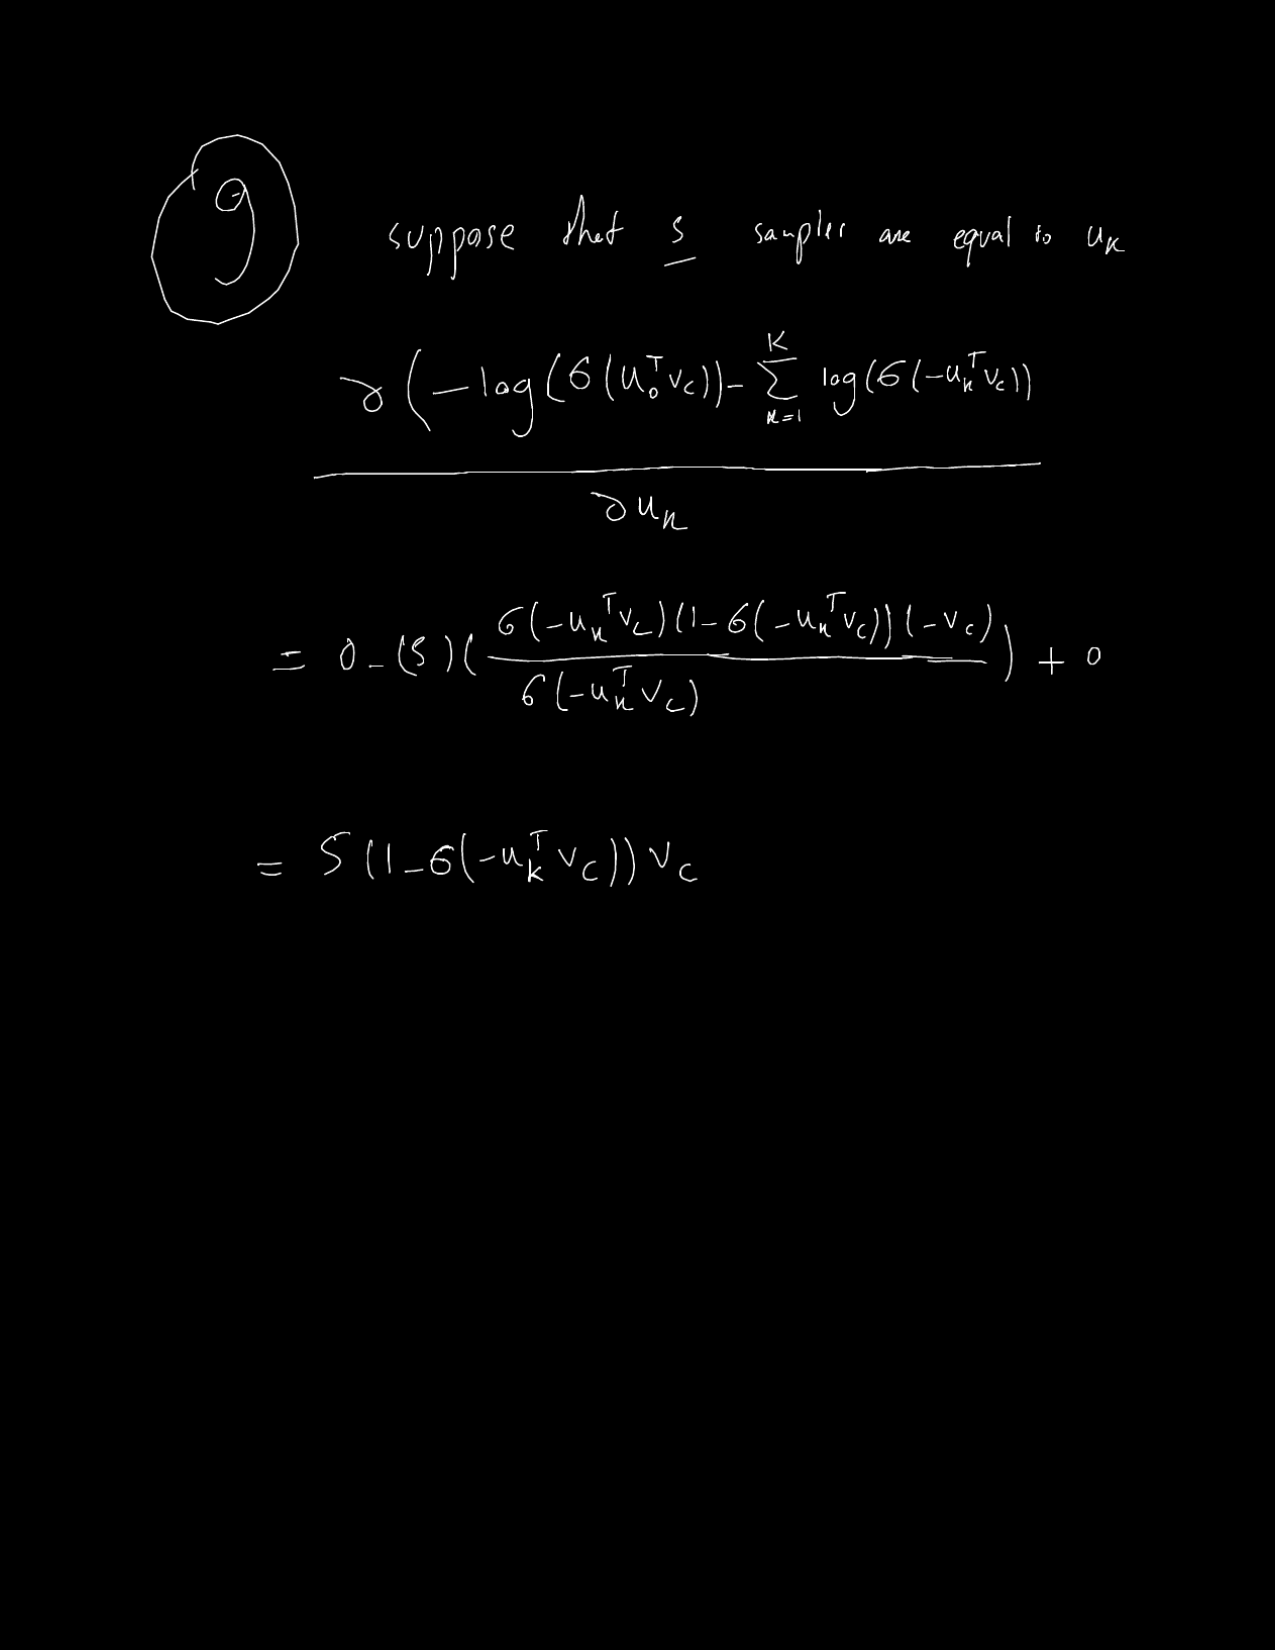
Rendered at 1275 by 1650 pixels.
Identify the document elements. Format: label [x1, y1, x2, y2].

picture [118, 118, 1157, 910]
